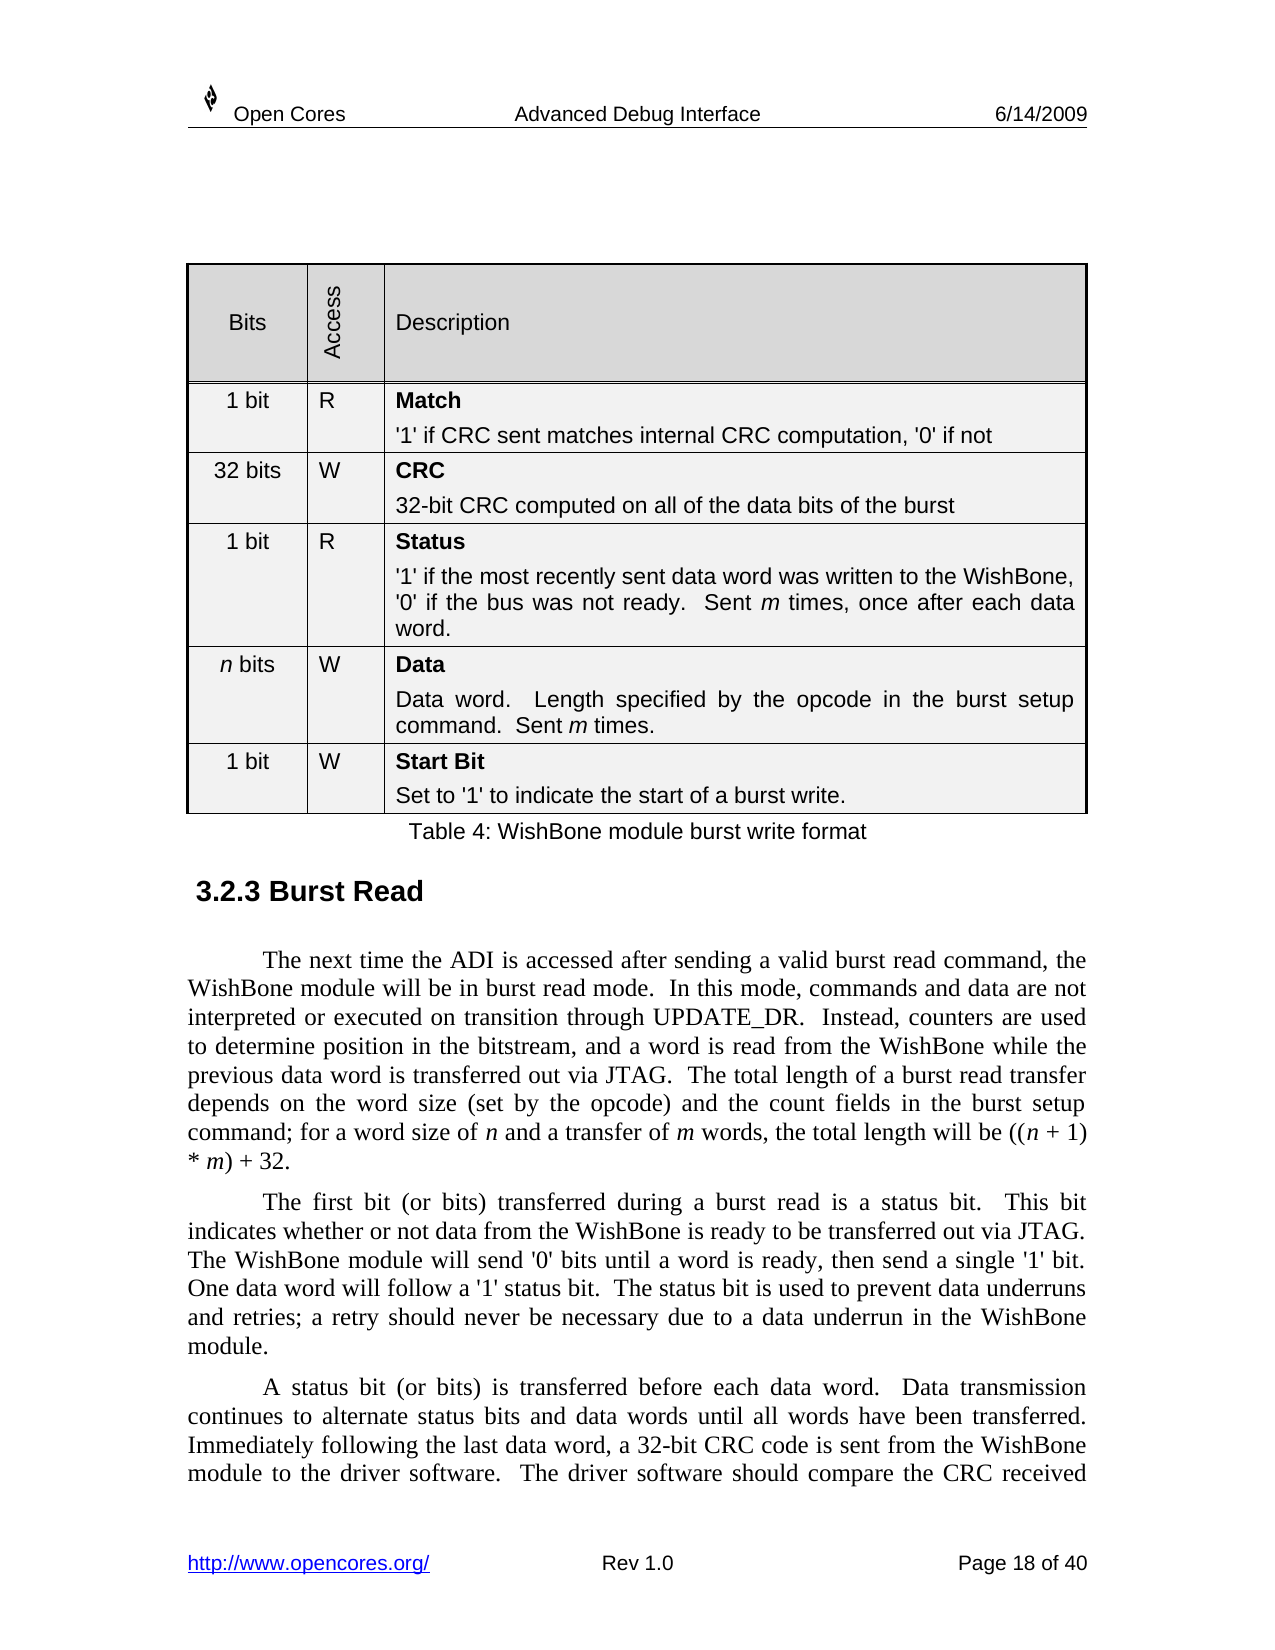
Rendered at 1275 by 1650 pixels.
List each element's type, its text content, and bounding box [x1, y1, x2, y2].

table_cell 32 bits [189, 453, 307, 523]
table_cell CRC 32-bit CRC computed on all of the data bits of the burst [385, 453, 1085, 523]
table_cell 1 bit [189, 524, 307, 646]
text The first bit (or bits) transferred during a burst read is a status bit. This bit indicates whether or not data from the WishBone is ready to be transferred out via JTAG. The WishBone module will send '0' bits until a word is ready, then send a single '1' bit. One data word will follow a '1' status bit. The status bit is used to prevent data underruns and retries; a retry should never be necessary due to a data underrun in the WishBone module. [187, 1187, 1087, 1360]
table_cell 1 bit [189, 384, 307, 452]
table_cell W [308, 453, 384, 523]
table_cell Start Bit Set to '1' to indicate the start of a burst write. [385, 744, 1085, 813]
subtitle Burst Read [187, 874, 1087, 907]
table_header Access [308, 265, 384, 381]
table_cell Status '1' if the most recently sent data word was written to the WishBone, '0' if the bus was not ready. Sent m times, once after each data word. [385, 524, 1085, 646]
table_header Bits [189, 265, 307, 381]
table_header Description [385, 265, 1085, 381]
table_cell W [308, 647, 384, 743]
table_cell R [308, 384, 384, 452]
table_cell Data Data word. Length specified by the opcode in the burst setup command. Sent m times. [385, 647, 1085, 743]
text A status bit (or bits) is transferred before each data word. Data transmission continues to alternate status bits and data words until all words have been transferred. Immediately following the last data word, a 32-bit CRC code is sent from the WishBone module to the driver software. The driver software should compare the CRC received [187, 1372, 1087, 1487]
table_cell W [308, 744, 384, 813]
text Table 4: WishBone module burst write format [187, 818, 1087, 844]
table_cell Match '1' if CRC sent matches internal CRC computation, '0' if not [385, 384, 1085, 452]
table_cell 1 bit [189, 744, 307, 813]
table_cell n bits [189, 647, 307, 743]
table_cell R [308, 524, 384, 646]
text The next time the ADI is accessed after sending a valid burst read command, the WishBone module will be in burst read mode. In this mode, commands and data are not interpreted or executed on transition through UPDATE_DR. Instead, counters are used to determine position in the bitstream, and a word is read from the WishBone while the previous data word is transferred out via JTAG. The total length of a burst read transfer depends on the word size (set by the opcode) and the count fields in the burst setup command; for a word size of n and a transfer of m words, the total length will be ((n + 1) * m) + 32. [187, 945, 1087, 1175]
